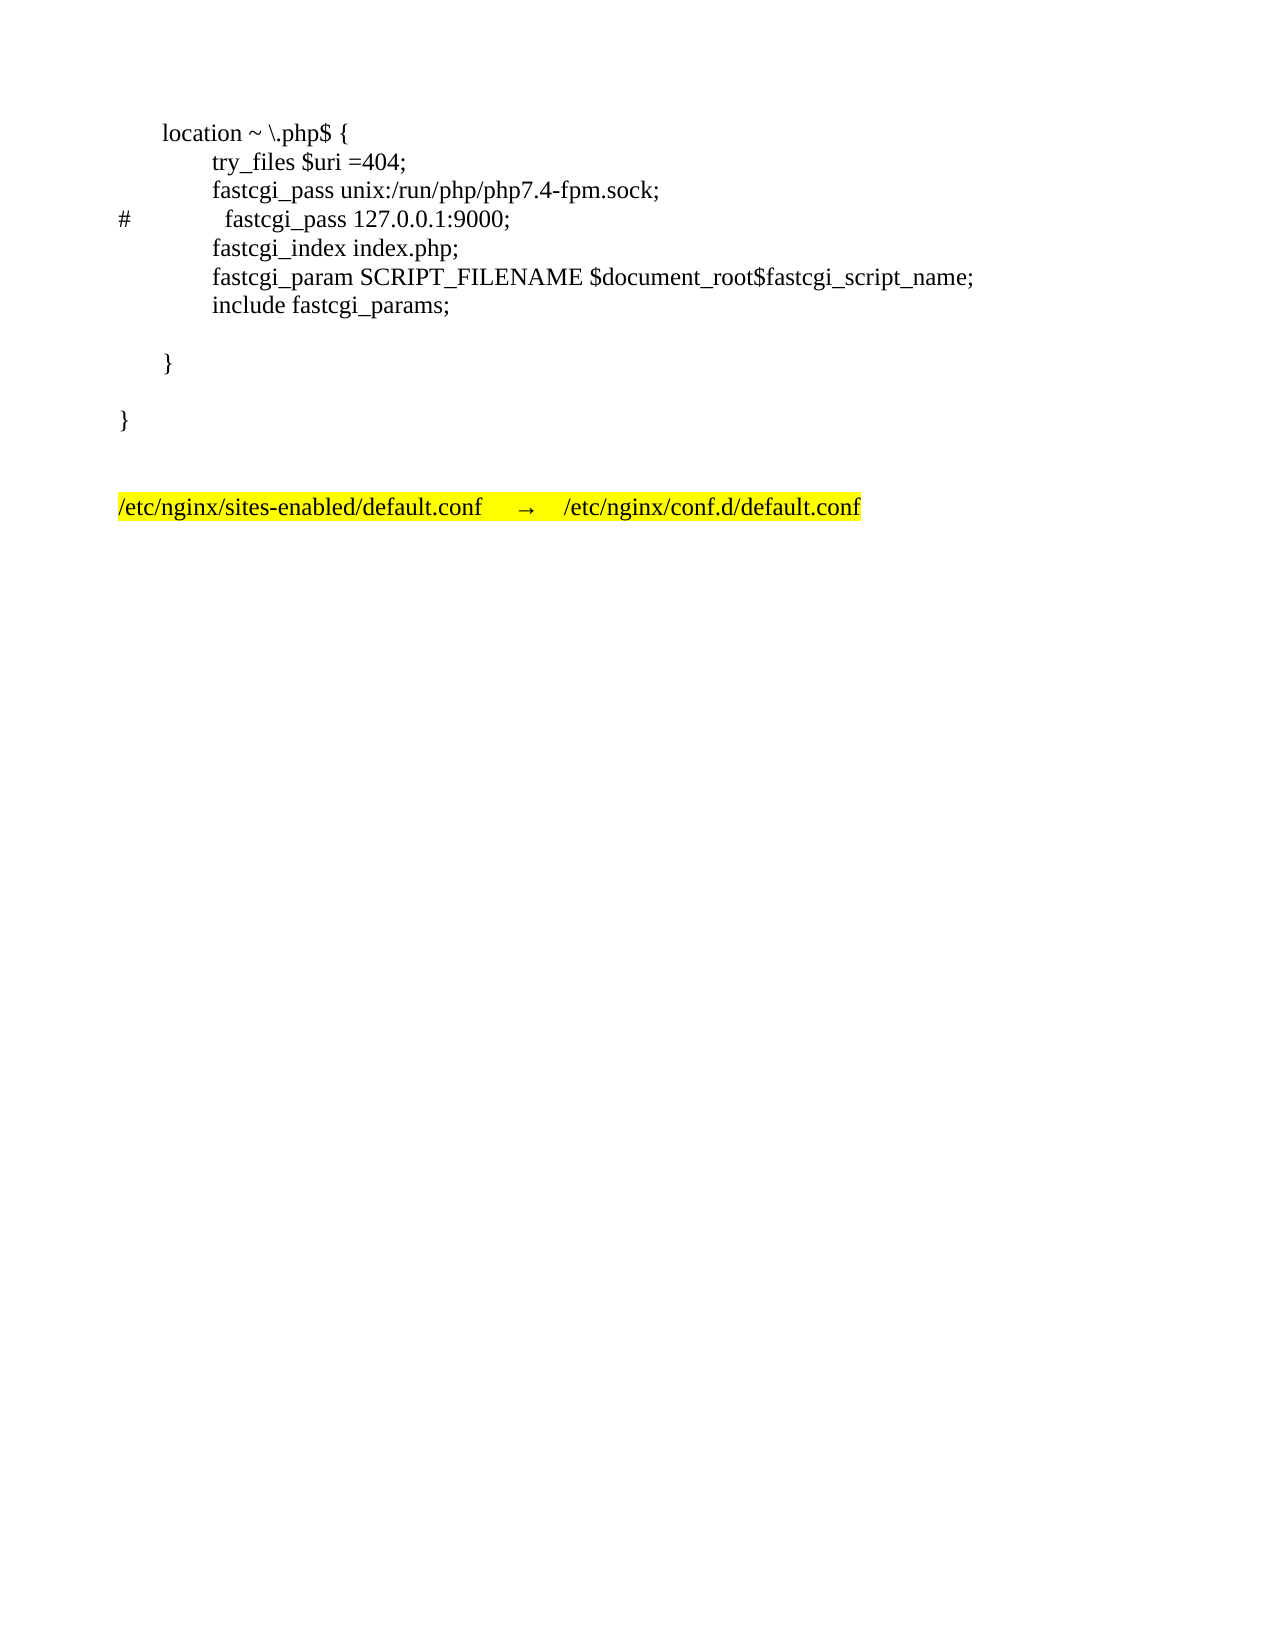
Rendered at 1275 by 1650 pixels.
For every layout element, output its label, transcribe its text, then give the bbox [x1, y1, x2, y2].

text } [118, 348, 1157, 377]
text fastcgi_pass unix:/run/php/php7.4-fpm.sock; [118, 176, 1157, 204]
text } [118, 406, 1157, 434]
text fastcgi_index index.php; [118, 233, 1157, 262]
text include fastcgi_params; [118, 291, 1157, 319]
text try_files $uri =404; [118, 147, 1157, 176]
text # fastcgi_pass 127.0.0.1:9000; [118, 204, 1157, 233]
text location ~ \.php$ { [118, 118, 1157, 147]
text /etc/nginx/sites-enabled/default.conf → /etc/nginx/conf.d/default.conf [118, 492, 1157, 521]
text fastcgi_param SCRIPT_FILENAME $document_root$fastcgi_script_name; [118, 262, 1157, 291]
